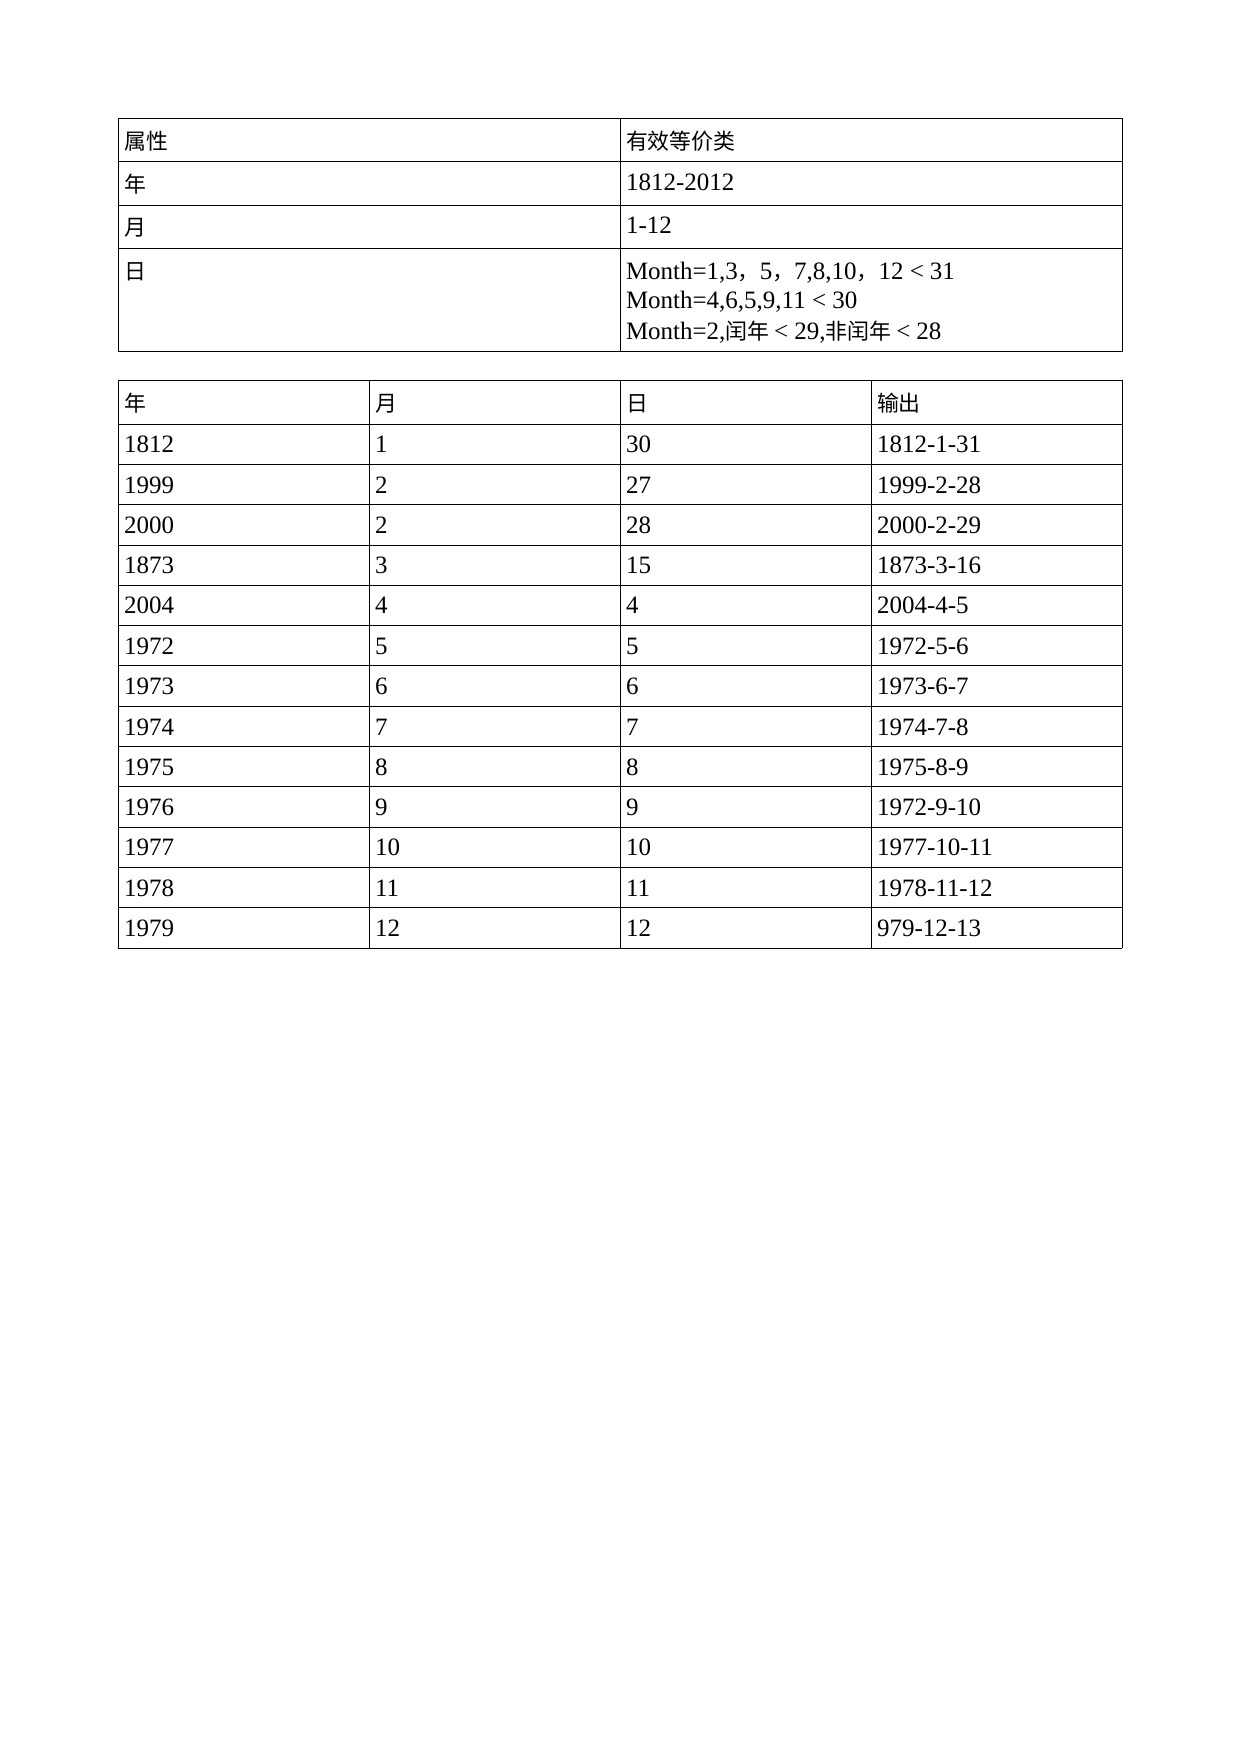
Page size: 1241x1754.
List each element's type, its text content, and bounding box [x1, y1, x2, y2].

table_cell 1977-10-11 [872, 828, 1122, 867]
table_cell 4 [370, 586, 620, 625]
table_cell 1999 [119, 465, 369, 504]
table_cell 10 [370, 828, 620, 867]
table_cell 1972 [119, 626, 369, 665]
table_cell 7 [370, 707, 620, 746]
table_header 属性 [119, 119, 620, 161]
table_cell 3 [370, 546, 620, 585]
table_cell 12 [370, 908, 620, 948]
table_cell 30 [621, 425, 871, 464]
table_cell 月 [119, 206, 620, 248]
table_cell 日 [119, 249, 620, 351]
table_cell 2000-2-29 [872, 505, 1122, 544]
table_header 年 [119, 381, 369, 423]
table_cell 2004-4-5 [872, 586, 1122, 625]
table_cell 1 [370, 425, 620, 464]
table_cell 1873 [119, 546, 369, 585]
table_cell 5 [370, 626, 620, 665]
table_cell 12 [621, 908, 871, 948]
table_cell 1978 [119, 868, 369, 907]
table_cell 9 [370, 787, 620, 827]
table_cell 1973 [119, 666, 369, 706]
table_header 日 [621, 381, 871, 423]
table_header 有效等价类 [621, 119, 1122, 161]
table_cell 2004 [119, 586, 369, 625]
table_cell 1975-8-9 [872, 747, 1122, 786]
table_cell 11 [621, 868, 871, 907]
table_cell 8 [370, 747, 620, 786]
table_header 输出 [872, 381, 1122, 423]
table_cell 1873-3-16 [872, 546, 1122, 585]
table_cell 5 [621, 626, 871, 665]
table_cell 1972-9-10 [872, 787, 1122, 827]
table_cell 1975 [119, 747, 369, 786]
table_cell 979-12-13 [872, 908, 1122, 948]
table_cell 1974-7-8 [872, 707, 1122, 746]
table_cell 28 [621, 505, 871, 544]
table_cell 1977 [119, 828, 369, 867]
table_cell 1978-11-12 [872, 868, 1122, 907]
table_cell 2 [370, 465, 620, 504]
table_cell 4 [621, 586, 871, 625]
table_cell 11 [370, 868, 620, 907]
table_cell 1974 [119, 707, 369, 746]
table_cell Month=1,3，5，7,8,10，12 < 31 Month=4,6,5,9,11 < 30 Month=2,闰年 < 29,非闰年 < 28 [621, 249, 1122, 351]
table_cell 年 [119, 162, 620, 204]
table_cell 1976 [119, 787, 369, 827]
table_cell 1972-5-6 [872, 626, 1122, 665]
table_cell 6 [621, 666, 871, 706]
table_cell 9 [621, 787, 871, 827]
table_cell 2 [370, 505, 620, 544]
table_cell 1812-1-31 [872, 425, 1122, 464]
table_cell 10 [621, 828, 871, 867]
table_header 月 [370, 381, 620, 423]
table_cell 15 [621, 546, 871, 585]
table_cell 1999-2-28 [872, 465, 1122, 504]
table_cell 1-12 [621, 206, 1122, 248]
table_cell 7 [621, 707, 871, 746]
table_cell 8 [621, 747, 871, 786]
table_cell 1812-2012 [621, 162, 1122, 204]
table_cell 27 [621, 465, 871, 504]
table_cell 1973-6-7 [872, 666, 1122, 706]
table_cell 1979 [119, 908, 369, 948]
table_cell 6 [370, 666, 620, 706]
table_cell 1812 [119, 425, 369, 464]
table_cell 2000 [119, 505, 369, 544]
